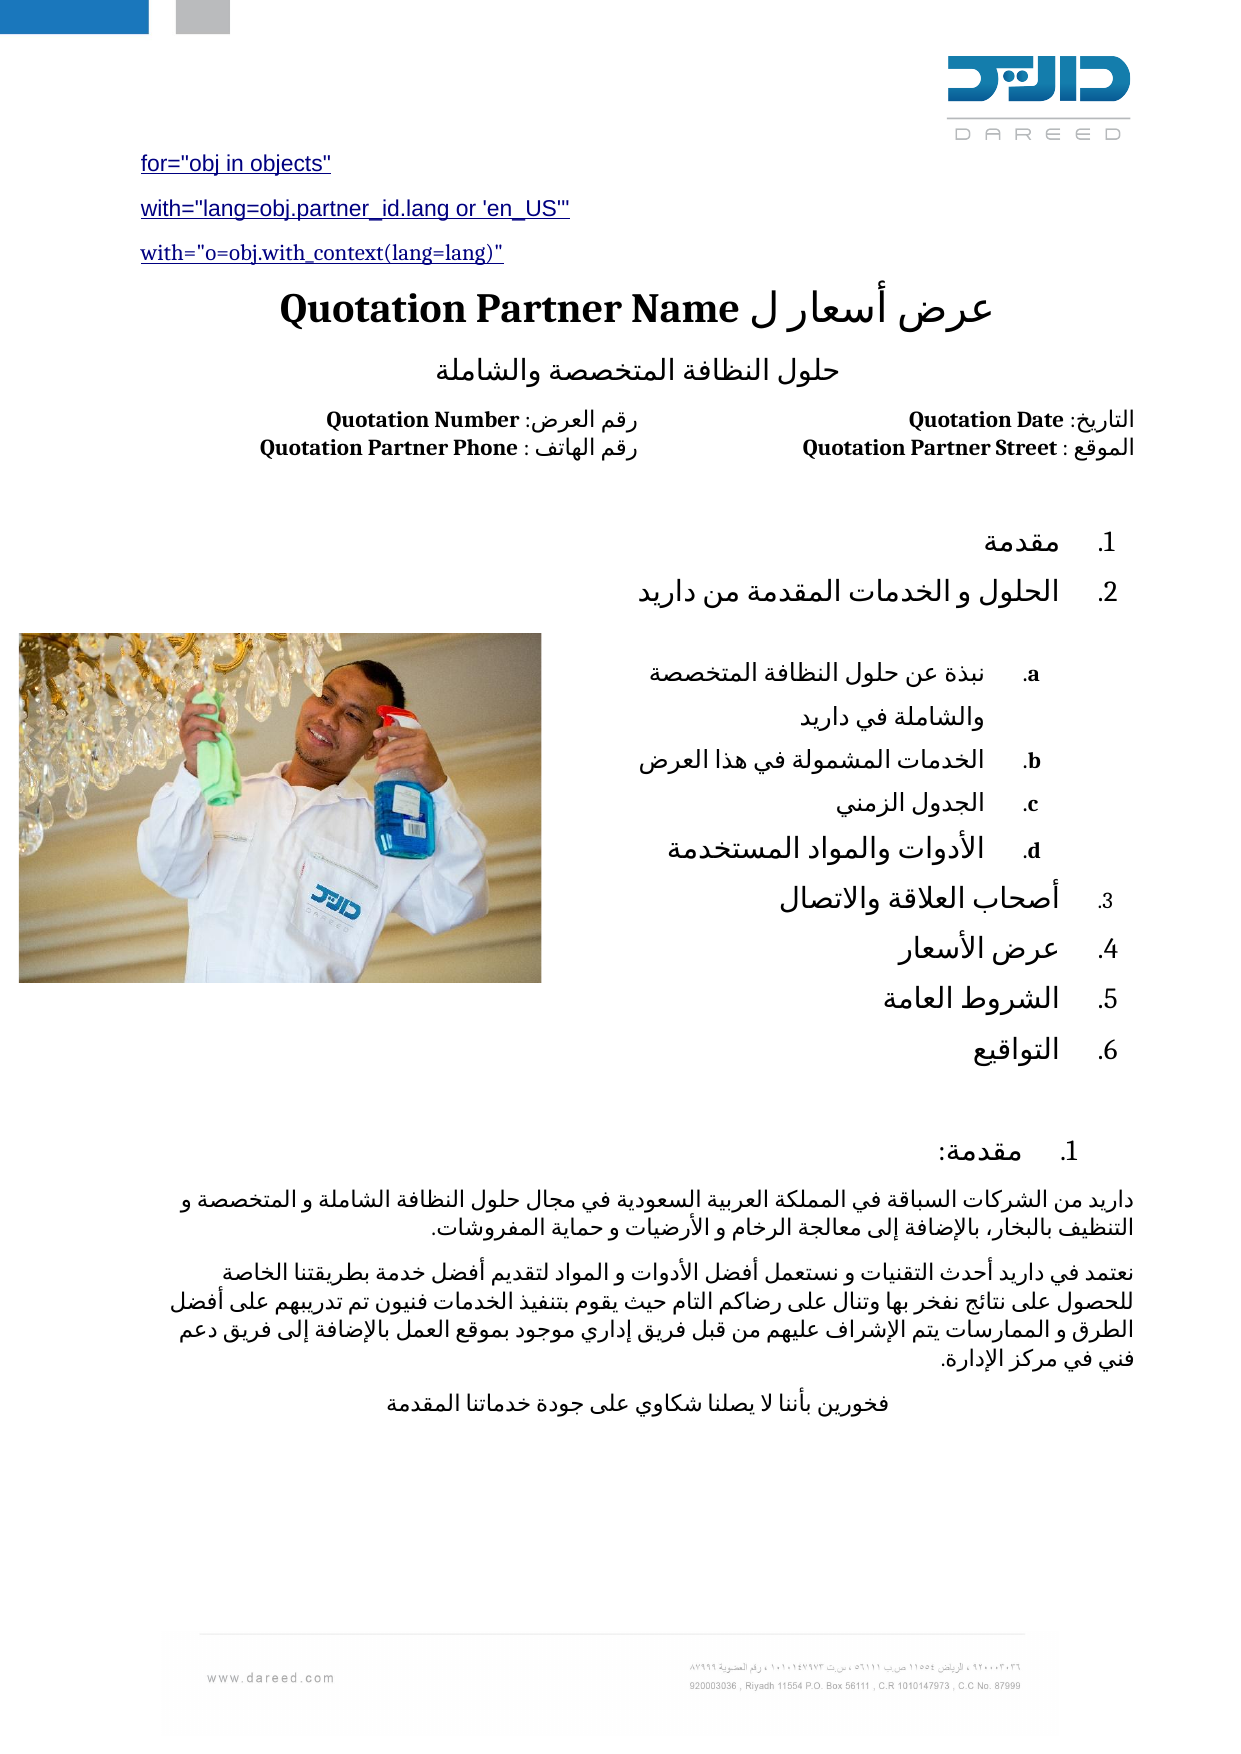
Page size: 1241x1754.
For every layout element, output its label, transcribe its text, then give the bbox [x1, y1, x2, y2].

text رقم العرض: Quotation Number رقم الهاتف : Quotation Partner Phone [141, 406, 638, 461]
list التواقيع [141, 1033, 1097, 1067]
list الحلول و الخدمات المقدمة من داريد [141, 575, 1097, 609]
text with="lang=obj.partner_id.lang or 'en_US'" [141, 195, 1135, 221]
text عرض أسعار ل Quotation Partner Name [141, 285, 1135, 333]
picture [18, 633, 542, 983]
picture [0, 0, 231, 65]
text حلول النظافة المتخصصة والشاملة [141, 354, 1135, 387]
text فخورين بأننا لا يصلنا شكاوي على جودة خدماتنا المقدمة [141, 1390, 1135, 1417]
text التاريخ: Quotation Date الموقع : Quotation Partner Street [638, 406, 1135, 461]
picture [161, 1631, 1060, 1736]
list الأدوات والمواد المستخدمة [542, 832, 1022, 865]
list مقدمة: [141, 1134, 1060, 1167]
list مقدمة [141, 525, 1097, 559]
list الخدمات المشمولة في هذا العرض [542, 746, 1022, 774]
text with="o=obj.with_context(lang=lang)" [141, 240, 1135, 267]
text داريد من الشركات السباقة في المملكة العربية السعودية في مجال حلول النظافة الشاملة و المتخصصة و التنظيف بالبخار، بالإضافة إلى معالجة الرخام و الأرضيات و حماية المفروشات. [141, 1186, 1135, 1241]
text for="obj in objects" [141, 150, 1135, 176]
text نعتمد في داريد أحدث التقنيات و نستعمل أفضل الأدوات و المواد لتقديم أفضل خدمة بطريقتنا الخاصة للحصول على نتائج نفخر بها وتنال على رضاكم التام حيث يقوم بتنفيذ الخدمات فنيون تم تدريبهم على أفضل الطرق و الممارسات يتم الإشراف عليهم من قبل فريق إداري موجود بموقع العمل بالإضافة إلى فريق دعم فني في مركز الإدارة. [141, 1260, 1135, 1372]
list أصحاب العلاقة والاتصال [542, 882, 1097, 916]
list الجدول الزمني [542, 789, 1022, 817]
picture [946, 56, 1131, 140]
list نبذة عن حلول النظافة المتخصصة والشاملة في داريد [542, 659, 1022, 731]
list الشروط العامة [141, 983, 1097, 1016]
list عرض الأسعار [542, 932, 1097, 966]
